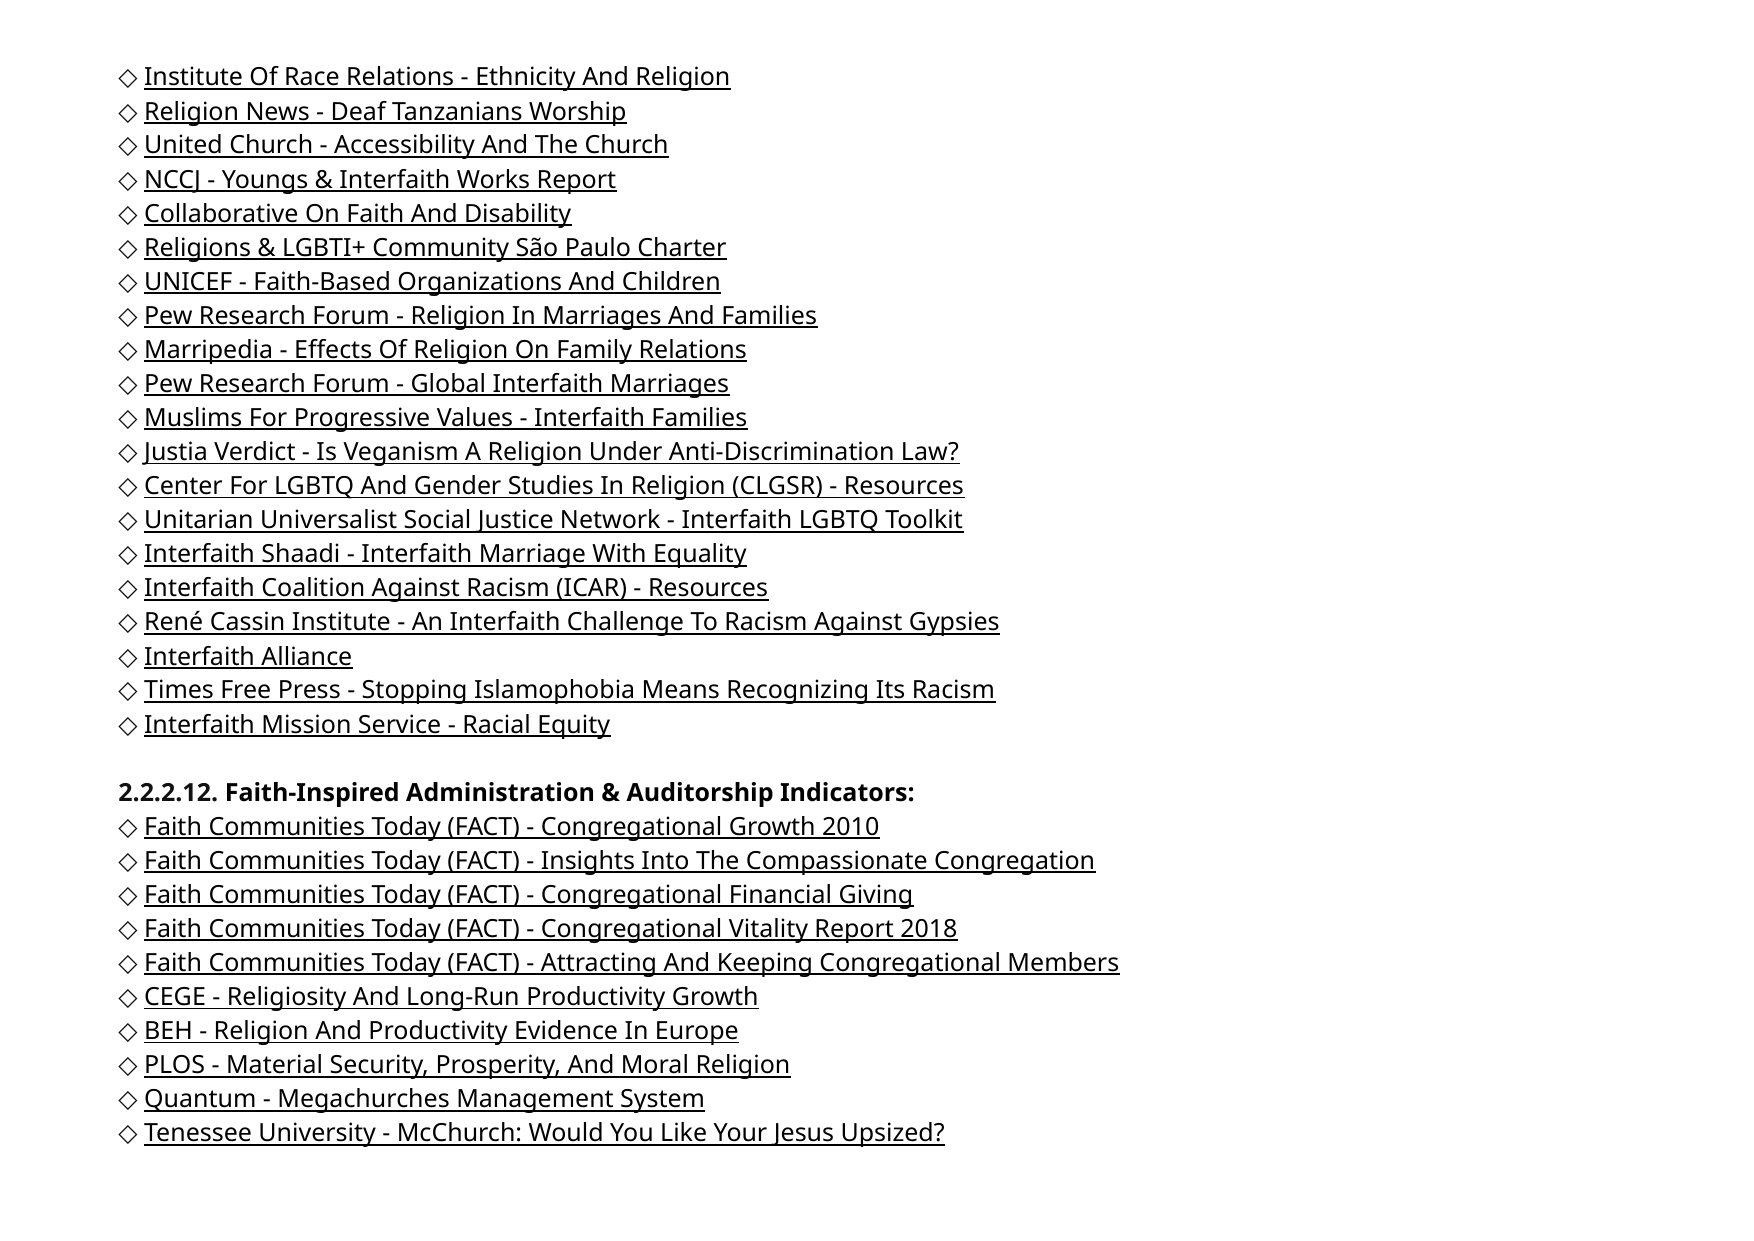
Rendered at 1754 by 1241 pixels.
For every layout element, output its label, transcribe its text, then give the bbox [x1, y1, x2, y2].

text ◇ Pew Research Forum - Global Interfaith Marriages [118, 366, 1695, 400]
text ◇ Faith Communities Today (FACT) - Congregational Vitality Report 2018 [118, 911, 1695, 945]
text ◇ UNICEF - Faith-Based Organizations And Children [118, 263, 1695, 297]
text ◇ Justia Verdict - Is Veganism A Religion Under Anti-Discrimination Law? [118, 434, 1695, 468]
text ◇ Unitarian Universalist Social Justice Network - Interfaith LGBTQ Toolkit [118, 502, 1695, 536]
text ◇ Times Free Press - Stopping Islamophobia Means Recognizing Its Racism [118, 672, 1695, 706]
text ◇ Marripedia - Effects Of Religion On Family Relations [118, 332, 1695, 366]
text ◇ René Cassin Institute - An Interfaith Challenge To Racism Against Gypsies [118, 604, 1695, 638]
text ◇ Religions & LGBTI+ Community São Paulo Charter [118, 229, 1695, 263]
text ◇ NCCJ - Youngs & Interfaith Works Report [118, 161, 1695, 195]
text ◇ Center For LGBTQ And Gender Studies In Religion (CLGSR) - Resources [118, 468, 1695, 502]
text ◇ Interfaith Mission Service - Racial Equity [118, 706, 1695, 740]
text 2.2.2.12. Faith-Inspired Administration & Auditorship Indicators: [118, 774, 1695, 808]
text ◇ CEGE - Religiosity And Long-Run Productivity Growth [118, 979, 1695, 1013]
text ◇ Faith Communities Today (FACT) - Insights Into The Compassionate Congregation [118, 842, 1695, 877]
text ◇ Collaborative On Faith And Disability [118, 195, 1695, 229]
text ◇ United Church - Accessibility And The Church [118, 127, 1695, 161]
text ◇ Interfaith Coalition Against Racism (ICAR) - Resources [118, 570, 1695, 604]
text ◇ Faith Communities Today (FACT) - Congregational Growth 2010 [118, 808, 1695, 842]
text ◇ Interfaith Alliance [118, 638, 1695, 672]
text ◇ BEH - Religion And Productivity Evidence In Europe [118, 1013, 1695, 1047]
text ◇ PLOS - Material Security, Prosperity, And Moral Religion [118, 1047, 1695, 1081]
text ◇ Quantum - Megachurches Management System [118, 1081, 1695, 1115]
text ◇ Pew Research Forum - Religion In Marriages And Families [118, 297, 1695, 332]
text ◇ Institute Of Race Relations - Ethnicity And Religion [118, 59, 1695, 93]
text ◇ Faith Communities Today (FACT) - Congregational Financial Giving [118, 877, 1695, 911]
text ◇ Tenessee University - McChurch: Would You Like Your Jesus Upsized? [118, 1115, 1695, 1149]
text ◇ Muslims For Progressive Values - Interfaith Families [118, 400, 1695, 434]
text ◇ Interfaith Shaadi - Interfaith Marriage With Equality [118, 536, 1695, 570]
text ◇ Faith Communities Today (FACT) - Attracting And Keeping Congregational Members [118, 945, 1695, 979]
text ◇ Religion News - Deaf Tanzanians Worship [118, 93, 1695, 127]
